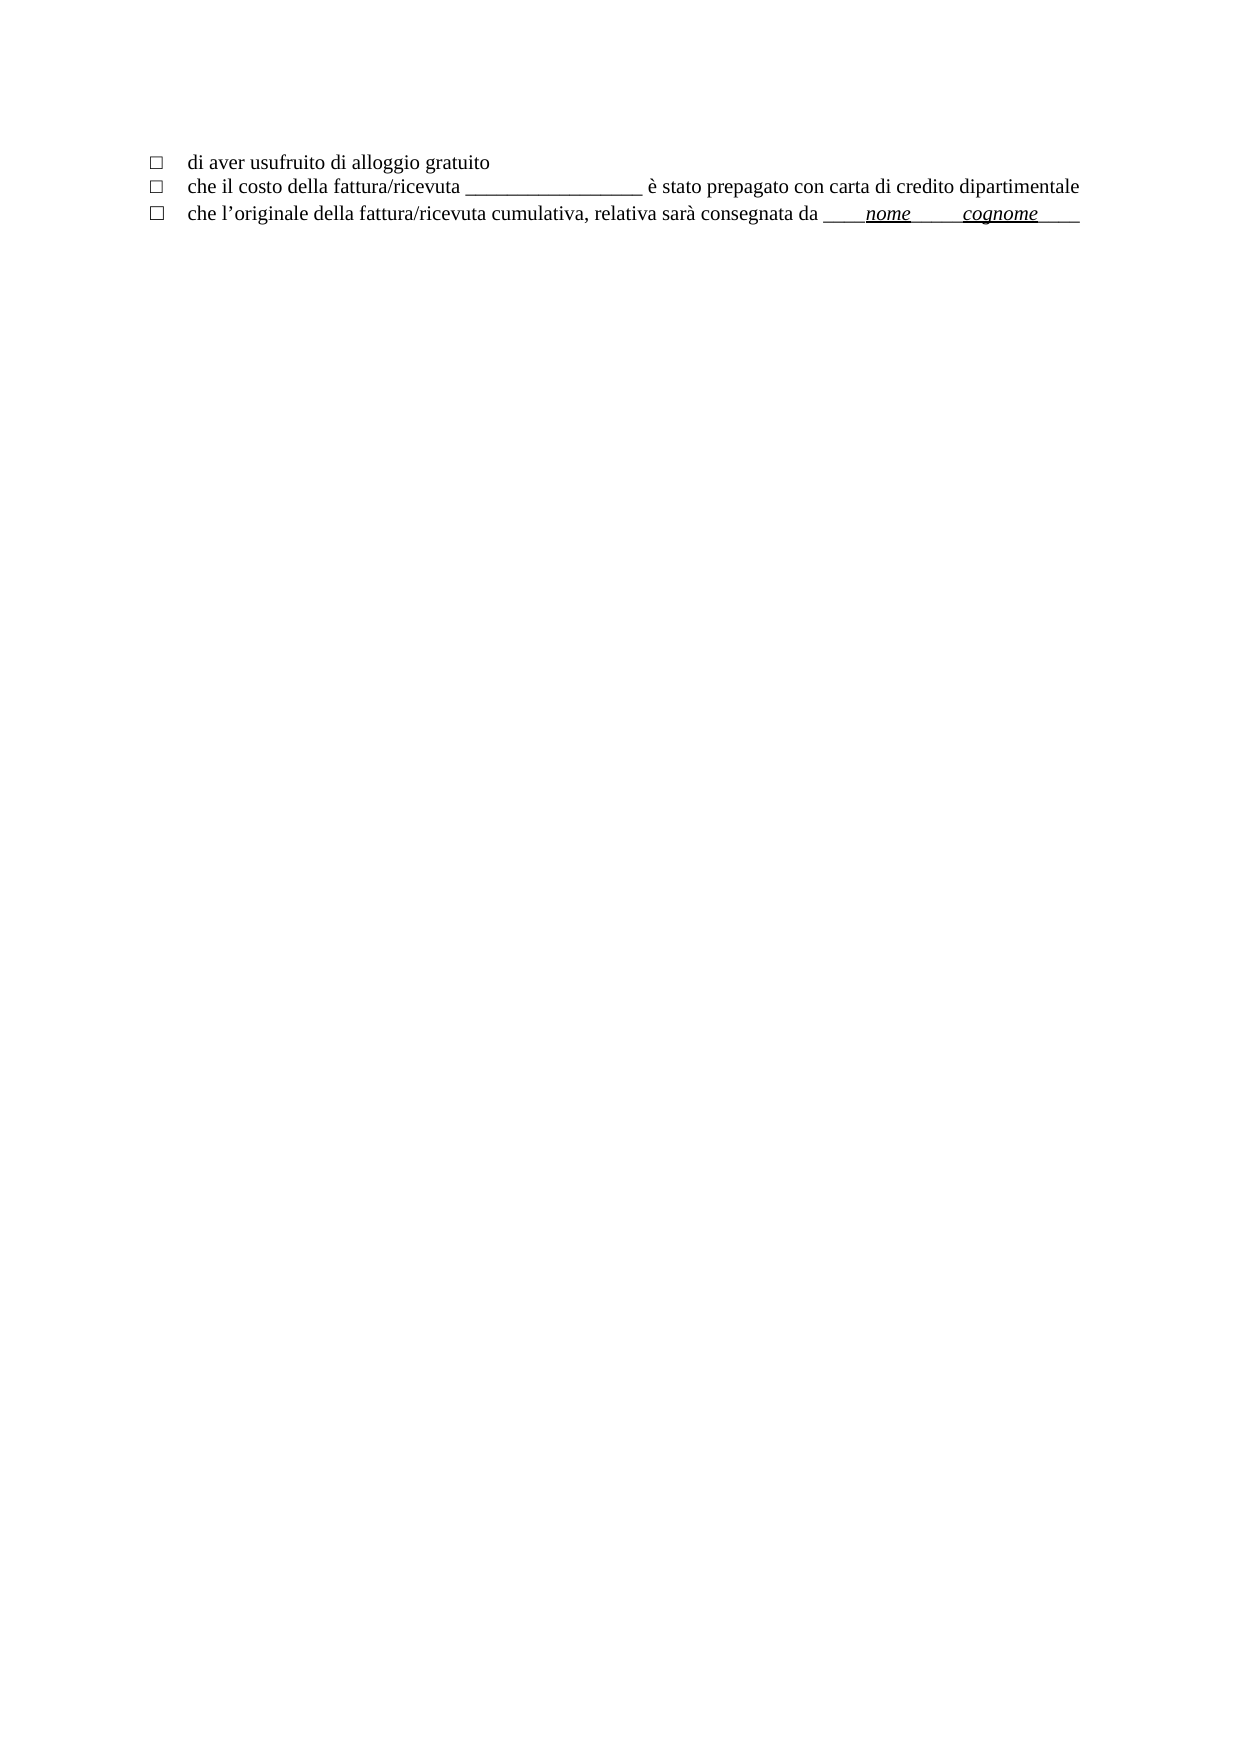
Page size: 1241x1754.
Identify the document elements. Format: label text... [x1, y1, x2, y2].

list di aver usufruito di alloggio gratuito [150, 150, 1090, 174]
list che l’originale della fattura/ricevuta cumulativa, relativa sarà consegnata da ____nome_____cognome____ [150, 198, 1090, 225]
list che il costo della fattura/ricevuta _________________ è stato prepagato con carta di credito dipartimentale [150, 174, 1090, 198]
